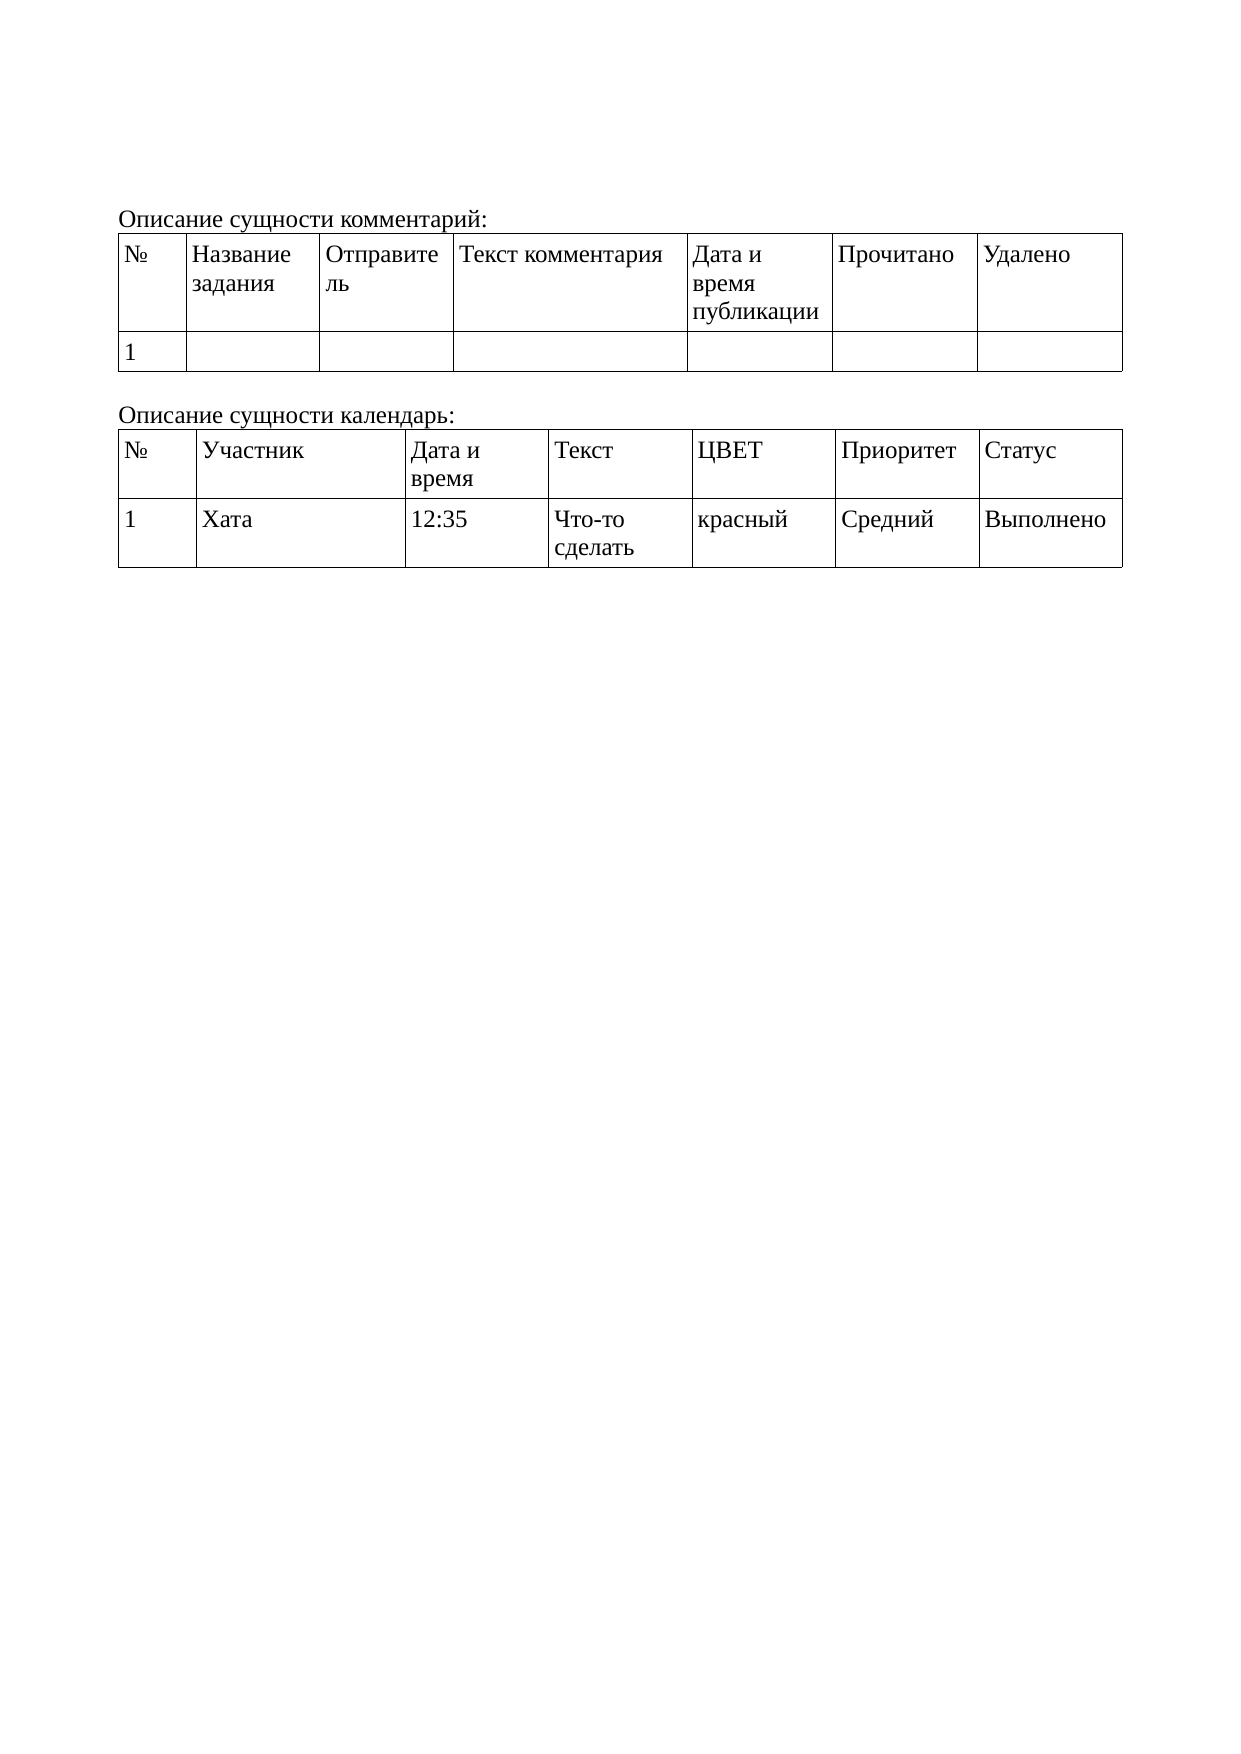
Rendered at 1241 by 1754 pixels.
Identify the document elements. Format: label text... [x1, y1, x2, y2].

table_header Название задания [187, 234, 319, 331]
table_cell [320, 332, 453, 371]
table_header Текст [549, 430, 692, 498]
table_cell [978, 332, 1122, 371]
table_header Прочитано [833, 234, 977, 331]
table_cell Выполнено [980, 499, 1122, 567]
table_header № [119, 234, 186, 331]
table_cell [688, 332, 832, 371]
table_header Дата и время публикации [688, 234, 832, 331]
table_cell [187, 332, 319, 371]
table_header Отправитель [320, 234, 453, 331]
table_header Текст комментария [454, 234, 687, 331]
table_cell 1 [119, 499, 196, 567]
table_cell Хата [197, 499, 405, 567]
table_cell [833, 332, 977, 371]
table_cell Что-то сделать [549, 499, 692, 567]
table_cell красный [693, 499, 835, 567]
table_header Удалено [978, 234, 1122, 331]
table_cell [454, 332, 687, 371]
table_cell 12:35 [406, 499, 548, 567]
table_header Статус [980, 430, 1122, 498]
table_header Участник [197, 430, 405, 498]
table_header ЦВЕТ [693, 430, 835, 498]
table_cell 1 [119, 332, 186, 371]
table_header Дата и время [406, 430, 548, 498]
text Описание сущности комментарий: [118, 204, 1122, 233]
text Описание сущности календарь: [118, 400, 1122, 429]
table_cell Средний [836, 499, 979, 567]
table_header № [119, 430, 196, 498]
table_header Приоритет [836, 430, 979, 498]
